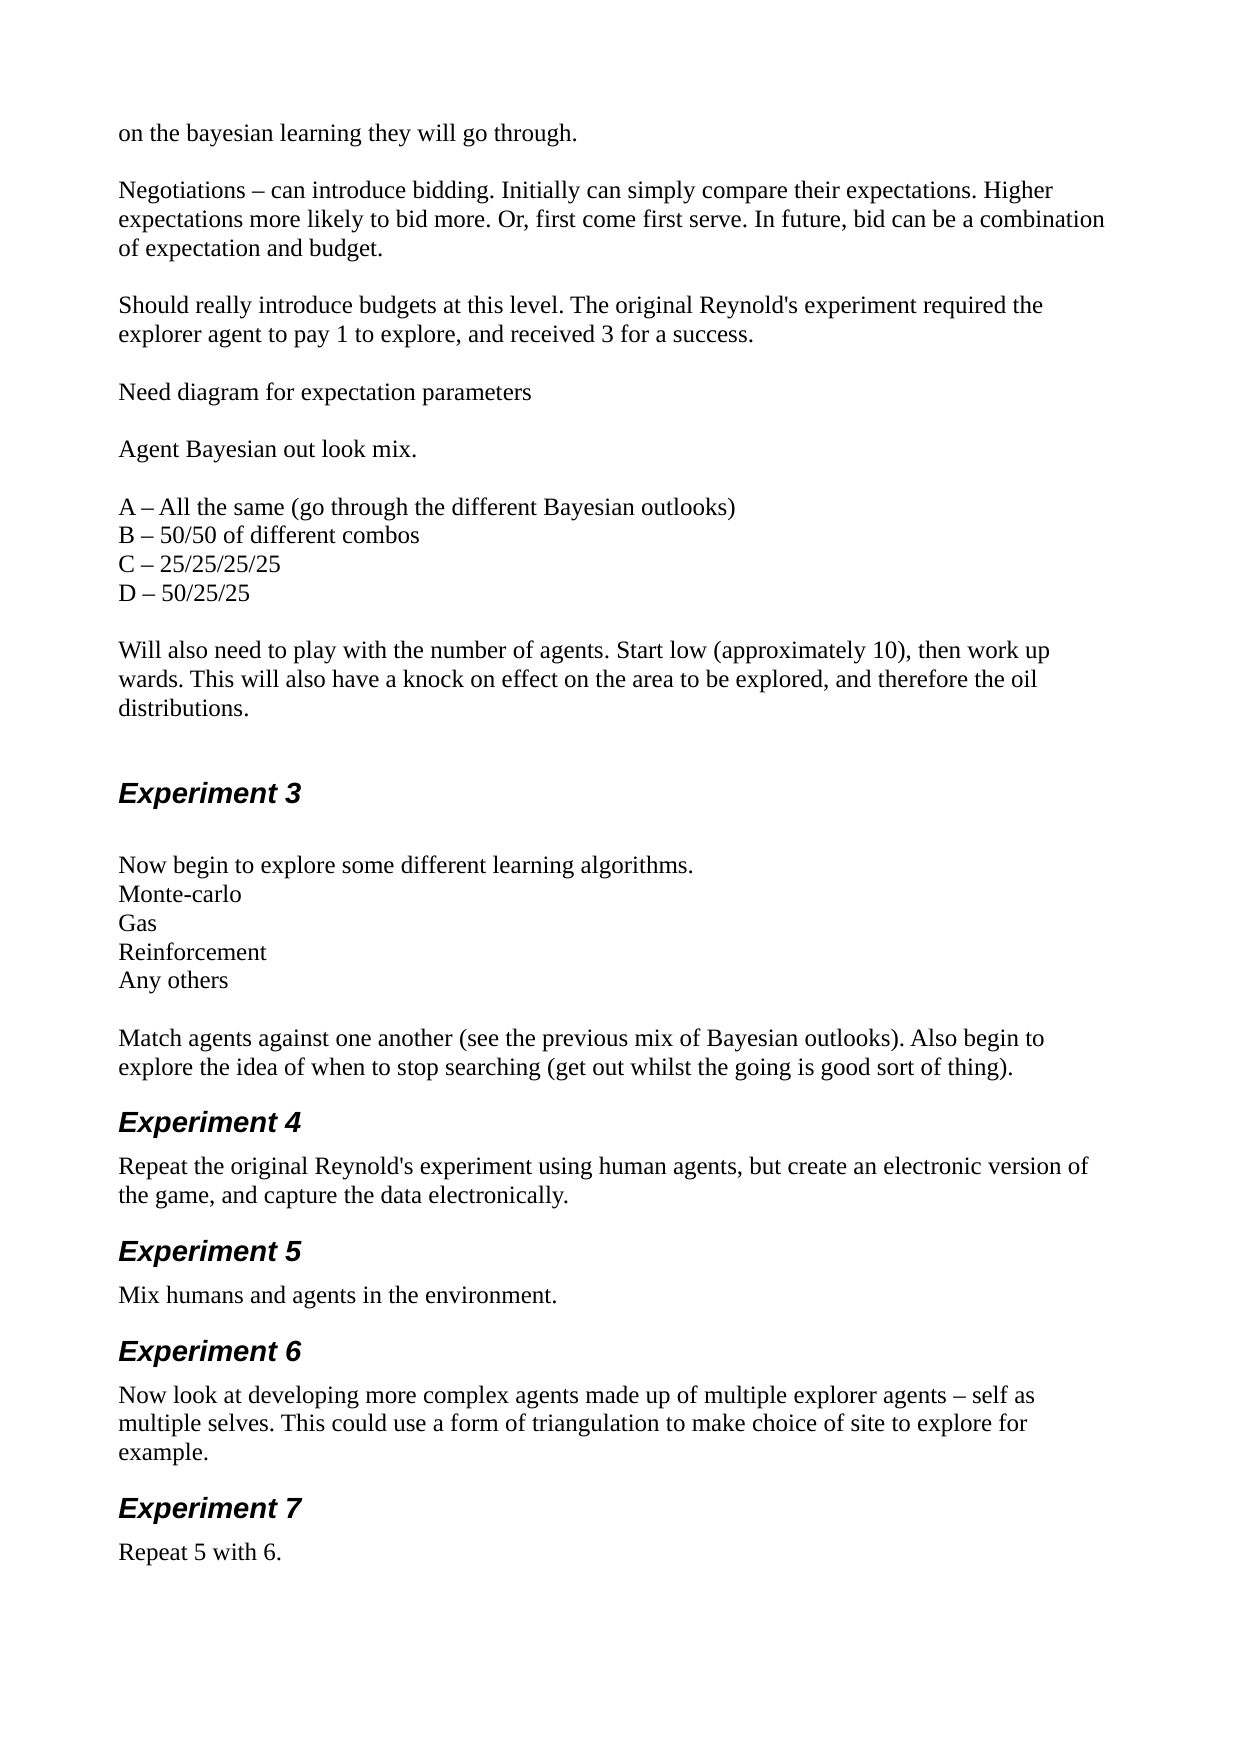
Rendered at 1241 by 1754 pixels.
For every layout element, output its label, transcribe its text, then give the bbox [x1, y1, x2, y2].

subtitle Experiment 3 [118, 776, 1122, 809]
text Will also need to play with the number of agents. Start low (approximately 10), then work up wards. This will also have a knock on effect on the area to be explored, and therefore the oil distributions. [118, 636, 1122, 722]
text C – 25/25/25/25 [118, 549, 1122, 578]
text Negotiations – can introduce bidding. Initially can simply compare their expectations. Higher expectations more likely to bid more. Or, first come first serve. In future, bid can be a combination of expectation and budget. [118, 176, 1122, 262]
text Reinforcement [118, 937, 1122, 965]
text Agent Bayesian out look mix. [118, 434, 1122, 463]
text Gas [118, 908, 1122, 937]
text on the bayesian learning they will go through. [118, 118, 1122, 147]
text Should really introduce budgets at this level. The original Reynold's experiment required the explorer agent to pay 1 to explore, and received 3 for a success. [118, 291, 1122, 348]
text D – 50/25/25 [118, 578, 1122, 607]
subtitle Experiment 6 [118, 1334, 1122, 1367]
text Now begin to explore some different learning algorithms. [118, 850, 1122, 879]
text Monte-carlo [118, 879, 1122, 908]
text Need diagram for expectation parameters [118, 377, 1122, 406]
subtitle Experiment 7 [118, 1491, 1122, 1524]
text Repeat 5 with 6. [118, 1537, 1122, 1566]
text Repeat the original Reynold's experiment using human agents, but create an electronic version of the game, and capture the data electronically. [118, 1151, 1122, 1209]
text A – All the same (go through the different Bayesian outlooks) [118, 492, 1122, 521]
text Any others [118, 965, 1122, 994]
text Match agents against one another (see the previous mix of Bayesian outlooks). Also begin to explore the idea of when to stop searching (get out whilst the going is good sort of thing). [118, 1023, 1122, 1080]
subtitle Experiment 5 [118, 1234, 1122, 1267]
text B – 50/50 of different combos [118, 521, 1122, 549]
text Mix humans and agents in the environment. [118, 1280, 1122, 1309]
text Now look at developing more complex agents made up of multiple explorer agents – self as multiple selves. This could use a form of triangulation to make choice of site to explore for example. [118, 1380, 1122, 1466]
subtitle Experiment 4 [118, 1105, 1122, 1139]
